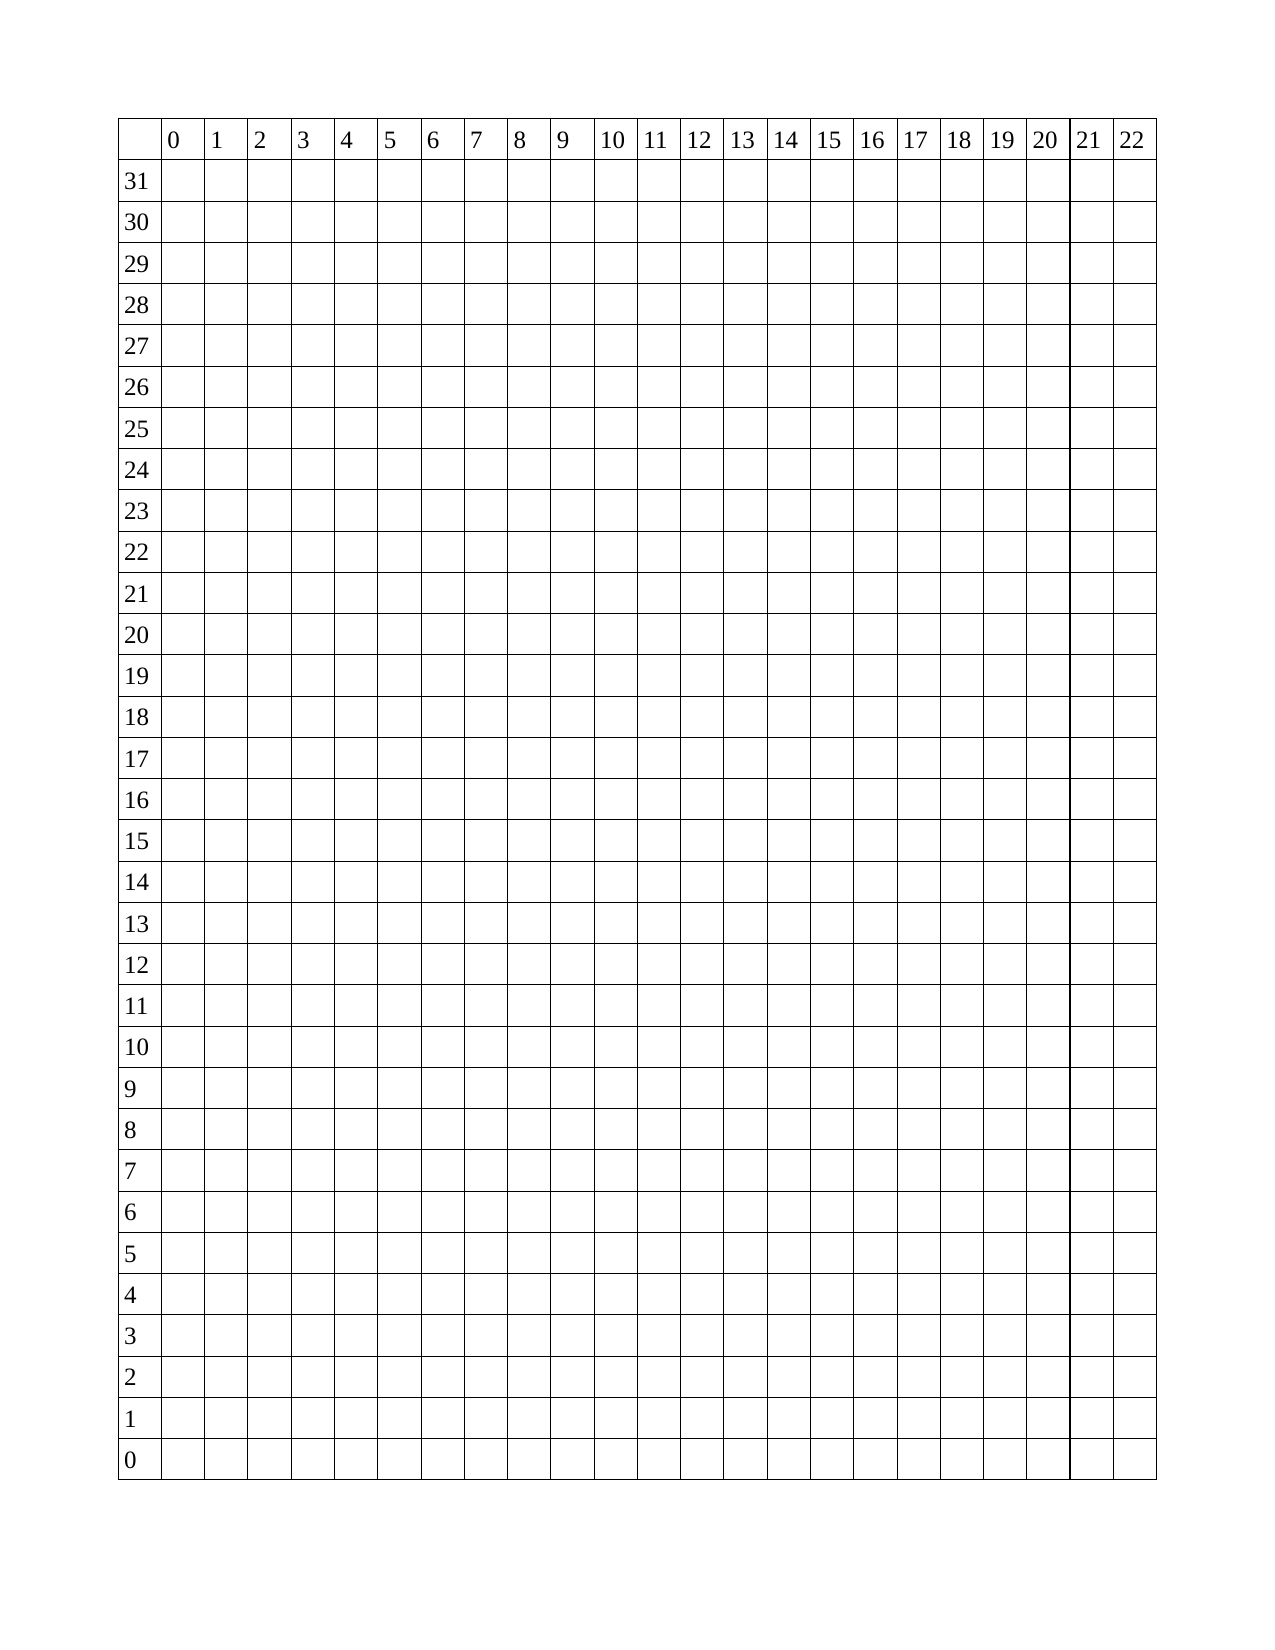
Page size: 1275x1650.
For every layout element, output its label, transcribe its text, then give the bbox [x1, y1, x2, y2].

table_cell [248, 490, 291, 531]
table_cell [638, 1439, 680, 1479]
table_cell [811, 1315, 853, 1356]
table_cell [162, 944, 204, 984]
table_header 6 [422, 119, 464, 159]
table_header 13 [724, 119, 767, 159]
table_cell [941, 1192, 983, 1232]
table_cell [898, 985, 940, 1026]
table_cell [378, 1357, 421, 1397]
table_cell [292, 449, 334, 489]
table_header 11 [638, 119, 680, 159]
table_cell [205, 1109, 247, 1149]
table_cell [854, 944, 897, 984]
table_header 5 [378, 119, 421, 159]
table_cell [1114, 449, 1156, 489]
table_header 12 [681, 119, 723, 159]
table_cell [1027, 985, 1069, 1026]
table_cell [465, 1315, 507, 1356]
table_cell [292, 1109, 334, 1149]
table_cell [984, 532, 1026, 572]
table_cell [292, 655, 334, 696]
table_cell [1114, 243, 1156, 283]
table_cell [378, 862, 421, 902]
table_cell [1071, 738, 1113, 778]
table_cell 5 [119, 1233, 161, 1273]
table_cell [1071, 284, 1113, 324]
table_cell [1114, 1398, 1156, 1438]
table_cell [205, 903, 247, 943]
table_cell [378, 614, 421, 654]
table_cell [1027, 820, 1069, 861]
table_cell [508, 1233, 550, 1273]
table_cell [811, 862, 853, 902]
table_cell [465, 532, 507, 572]
table_cell [898, 1150, 940, 1191]
table_cell [551, 1274, 594, 1314]
table_header 18 [941, 119, 983, 159]
table_cell [1114, 202, 1156, 242]
table_cell [508, 243, 550, 283]
table_cell [941, 1439, 983, 1479]
table_cell [768, 1274, 810, 1314]
table_cell [768, 944, 810, 984]
table_cell [551, 1233, 594, 1273]
table_cell [681, 1439, 723, 1479]
table_cell [638, 1233, 680, 1273]
table_cell [1071, 1439, 1113, 1479]
table_cell [162, 1150, 204, 1191]
table_header 20 [1027, 119, 1069, 159]
table_cell [465, 738, 507, 778]
table_cell [811, 697, 853, 737]
table_cell [984, 1315, 1026, 1356]
table_cell [205, 1439, 247, 1479]
table_cell [1027, 573, 1069, 613]
table_cell [378, 284, 421, 324]
table_cell [551, 1027, 594, 1067]
table_cell [984, 1233, 1026, 1273]
table_cell [508, 820, 550, 861]
table_cell [465, 490, 507, 531]
table_cell [681, 243, 723, 283]
table_cell [551, 862, 594, 902]
table_cell [465, 903, 507, 943]
table_cell [162, 1357, 204, 1397]
table_cell [1071, 1109, 1113, 1149]
table_cell [465, 655, 507, 696]
table_cell [292, 985, 334, 1026]
table_cell [1027, 284, 1069, 324]
table_cell [1071, 367, 1113, 407]
table_cell [162, 697, 204, 737]
table_cell [854, 160, 897, 201]
table_cell [378, 1233, 421, 1273]
table_cell [1071, 862, 1113, 902]
table_cell [422, 779, 464, 819]
table_cell [854, 532, 897, 572]
table_cell [248, 1192, 291, 1232]
table_cell [248, 532, 291, 572]
table_cell [854, 697, 897, 737]
table_cell [508, 490, 550, 531]
table_cell [378, 985, 421, 1026]
table_cell [1027, 1274, 1069, 1314]
table_cell [811, 243, 853, 283]
table_cell [1027, 532, 1069, 572]
table_cell 7 [119, 1150, 161, 1191]
table_cell [595, 1150, 637, 1191]
table_cell [551, 944, 594, 984]
table_cell [378, 202, 421, 242]
table_cell [595, 820, 637, 861]
table_cell [292, 1274, 334, 1314]
table_cell 8 [119, 1109, 161, 1149]
table_cell [1071, 243, 1113, 283]
table_cell [638, 779, 680, 819]
table_cell [465, 697, 507, 737]
table_cell [465, 944, 507, 984]
table_cell [1027, 325, 1069, 366]
table_cell [1071, 985, 1113, 1026]
table_cell [984, 1192, 1026, 1232]
table_cell [854, 490, 897, 531]
table_cell [941, 697, 983, 737]
table_cell [292, 697, 334, 737]
table_cell [422, 367, 464, 407]
table_cell [205, 820, 247, 861]
table_cell [465, 1192, 507, 1232]
table_cell [508, 367, 550, 407]
table_cell [811, 284, 853, 324]
table_cell [898, 408, 940, 448]
table_cell [292, 1398, 334, 1438]
table_cell [898, 284, 940, 324]
table_cell [898, 1233, 940, 1273]
table_cell 24 [119, 449, 161, 489]
table_cell [811, 820, 853, 861]
table_cell [638, 1068, 680, 1108]
table_cell [205, 490, 247, 531]
table_cell [551, 160, 594, 201]
table_cell [898, 325, 940, 366]
table_cell [638, 697, 680, 737]
table_cell [811, 655, 853, 696]
table_cell [335, 738, 377, 778]
table_cell [595, 325, 637, 366]
table_cell [941, 1027, 983, 1067]
table_cell [292, 325, 334, 366]
table_cell [724, 1357, 767, 1397]
table_cell [162, 202, 204, 242]
table_cell [248, 1439, 291, 1479]
table_cell [335, 202, 377, 242]
table_cell [508, 738, 550, 778]
table_cell [941, 284, 983, 324]
table_cell [1027, 1233, 1069, 1273]
table_cell [205, 202, 247, 242]
table_cell [1027, 1398, 1069, 1438]
table_cell [292, 573, 334, 613]
table_cell [422, 284, 464, 324]
table_cell [205, 985, 247, 1026]
table_cell [984, 1274, 1026, 1314]
table_cell [465, 160, 507, 201]
table_cell [984, 490, 1026, 531]
table_cell [1071, 1068, 1113, 1108]
table_cell [335, 697, 377, 737]
table_cell [1114, 697, 1156, 737]
table_cell [984, 944, 1026, 984]
table_cell [422, 1357, 464, 1397]
table_cell [638, 449, 680, 489]
table_cell [681, 903, 723, 943]
table_cell [768, 573, 810, 613]
table_cell [595, 1274, 637, 1314]
table_cell [162, 985, 204, 1026]
table_cell [551, 1068, 594, 1108]
table_cell [595, 573, 637, 613]
table_cell [724, 1109, 767, 1149]
table_cell 26 [119, 367, 161, 407]
table_cell [681, 284, 723, 324]
table_cell [681, 779, 723, 819]
table_cell [898, 903, 940, 943]
table_cell [768, 1233, 810, 1273]
table_cell [768, 655, 810, 696]
table_cell [335, 1068, 377, 1108]
table_cell [162, 573, 204, 613]
table_cell [1114, 573, 1156, 613]
table_cell [205, 573, 247, 613]
table_cell [508, 985, 550, 1026]
table_cell [162, 903, 204, 943]
table_cell [248, 738, 291, 778]
table_cell [638, 985, 680, 1026]
table_cell [811, 408, 853, 448]
table_cell [1071, 1233, 1113, 1273]
table_cell [898, 160, 940, 201]
table_cell [638, 1357, 680, 1397]
table_cell 11 [119, 985, 161, 1026]
table_cell [941, 490, 983, 531]
table_cell [681, 1192, 723, 1232]
table_cell [1027, 490, 1069, 531]
table_cell [162, 284, 204, 324]
table_cell [508, 1027, 550, 1067]
table_header 7 [465, 119, 507, 159]
table_cell [1027, 202, 1069, 242]
table_cell [1027, 944, 1069, 984]
table_cell [292, 1357, 334, 1397]
table_cell [638, 367, 680, 407]
table_cell [595, 655, 637, 696]
table_cell [811, 1109, 853, 1149]
table_cell [638, 202, 680, 242]
table_cell [508, 1315, 550, 1356]
table_cell [595, 903, 637, 943]
table_cell [724, 738, 767, 778]
table_cell [811, 1192, 853, 1232]
table_cell [335, 532, 377, 572]
table_cell [681, 862, 723, 902]
table_cell [162, 614, 204, 654]
table_cell [811, 532, 853, 572]
table_cell [724, 985, 767, 1026]
table_cell [1071, 655, 1113, 696]
table_cell [768, 1027, 810, 1067]
table_cell [811, 985, 853, 1026]
table_cell [378, 1439, 421, 1479]
table_cell [335, 1109, 377, 1149]
table_cell [595, 697, 637, 737]
table_cell [162, 490, 204, 531]
table_cell [984, 1109, 1026, 1149]
table_cell [422, 903, 464, 943]
table_cell [248, 1274, 291, 1314]
table_cell [984, 779, 1026, 819]
table_cell [465, 820, 507, 861]
table_cell [898, 1274, 940, 1314]
table_cell 20 [119, 614, 161, 654]
table_cell [681, 1315, 723, 1356]
table_cell [768, 1357, 810, 1397]
table_cell [854, 1027, 897, 1067]
table_cell [638, 1150, 680, 1191]
table_cell [551, 573, 594, 613]
table_cell [768, 820, 810, 861]
table_cell [422, 738, 464, 778]
table_cell [422, 449, 464, 489]
table_cell [335, 408, 377, 448]
table_cell [1071, 573, 1113, 613]
table_header 17 [898, 119, 940, 159]
table_cell [638, 284, 680, 324]
table_cell [205, 614, 247, 654]
table_cell [248, 1315, 291, 1356]
table_cell [1114, 1150, 1156, 1191]
table_cell [681, 944, 723, 984]
table_cell [768, 532, 810, 572]
table_cell [465, 1274, 507, 1314]
table_cell [465, 1068, 507, 1108]
table_cell [1114, 1274, 1156, 1314]
table_cell [378, 325, 421, 366]
table_cell [292, 1150, 334, 1191]
table_cell [465, 1150, 507, 1191]
table_cell [898, 1192, 940, 1232]
table_cell [638, 738, 680, 778]
table_cell [768, 1315, 810, 1356]
table_cell [162, 1233, 204, 1273]
table_cell [638, 1192, 680, 1232]
table_cell [768, 1192, 810, 1232]
table_cell [1071, 160, 1113, 201]
table_cell [854, 1398, 897, 1438]
table_cell [854, 1068, 897, 1108]
table_cell [248, 325, 291, 366]
table_cell [551, 202, 594, 242]
table_cell [984, 1398, 1026, 1438]
table_cell [335, 573, 377, 613]
table_cell [1071, 1192, 1113, 1232]
table_cell [984, 1027, 1026, 1067]
table_cell [941, 985, 983, 1026]
table_cell [941, 1233, 983, 1273]
table_cell [768, 985, 810, 1026]
table_cell [811, 614, 853, 654]
table_cell [551, 1439, 594, 1479]
table_cell [1114, 325, 1156, 366]
table_cell [768, 243, 810, 283]
table_cell [854, 655, 897, 696]
table_cell [292, 202, 334, 242]
table_cell [595, 614, 637, 654]
table_cell [335, 820, 377, 861]
table_cell [854, 367, 897, 407]
table_cell [248, 202, 291, 242]
table_cell [768, 1439, 810, 1479]
table_cell [508, 202, 550, 242]
table_cell [1027, 1109, 1069, 1149]
table_cell [162, 779, 204, 819]
table_cell [941, 367, 983, 407]
table_cell [205, 1068, 247, 1108]
table_cell [1027, 160, 1069, 201]
table_cell [292, 243, 334, 283]
table_cell [595, 408, 637, 448]
table_cell [681, 449, 723, 489]
table_cell [422, 408, 464, 448]
table_cell [551, 449, 594, 489]
table_cell [205, 284, 247, 324]
table_cell [508, 284, 550, 324]
table_cell [292, 779, 334, 819]
table_cell [941, 408, 983, 448]
table_cell [205, 408, 247, 448]
table_cell 6 [119, 1192, 161, 1232]
table_cell [292, 1027, 334, 1067]
table_cell [205, 738, 247, 778]
table_cell [854, 325, 897, 366]
table_cell [162, 367, 204, 407]
table_cell 3 [119, 1315, 161, 1356]
table_cell [422, 1233, 464, 1273]
table_cell [595, 985, 637, 1026]
table_cell [162, 655, 204, 696]
table_cell [638, 490, 680, 531]
table_cell [724, 1315, 767, 1356]
table_cell [1071, 1274, 1113, 1314]
table_cell [248, 820, 291, 861]
table_cell [1027, 1150, 1069, 1191]
table_cell [205, 160, 247, 201]
table_cell [1071, 325, 1113, 366]
table_cell [984, 573, 1026, 613]
table_cell [681, 490, 723, 531]
table_cell [898, 202, 940, 242]
table_cell [1071, 1150, 1113, 1191]
table_cell [551, 325, 594, 366]
table_cell [854, 408, 897, 448]
table_cell [205, 243, 247, 283]
table_cell [724, 202, 767, 242]
table_cell [508, 862, 550, 902]
table_cell [465, 202, 507, 242]
table_cell [508, 1274, 550, 1314]
table_cell [162, 449, 204, 489]
table_cell 21 [119, 573, 161, 613]
table_cell [1027, 1027, 1069, 1067]
table_cell [1027, 862, 1069, 902]
table_cell [681, 614, 723, 654]
table_cell [638, 820, 680, 861]
table_cell [768, 367, 810, 407]
table_cell [508, 1109, 550, 1149]
table_cell [422, 573, 464, 613]
table_cell [638, 655, 680, 696]
table_cell [1071, 944, 1113, 984]
table_header 2 [248, 119, 291, 159]
table_cell [335, 1315, 377, 1356]
table_cell [335, 1027, 377, 1067]
table_cell [465, 449, 507, 489]
table_cell [1114, 655, 1156, 696]
table_cell [335, 243, 377, 283]
table_cell [768, 160, 810, 201]
table_cell [898, 1398, 940, 1438]
table_cell [984, 202, 1026, 242]
table_cell [1114, 1315, 1156, 1356]
table_cell [1114, 1109, 1156, 1149]
table_cell [941, 1068, 983, 1108]
table_cell [984, 160, 1026, 201]
table_cell [1114, 944, 1156, 984]
table_cell [248, 573, 291, 613]
table_cell [162, 532, 204, 572]
table_cell [378, 160, 421, 201]
table_cell [811, 903, 853, 943]
table_cell [378, 944, 421, 984]
table_cell [854, 1192, 897, 1232]
table_cell [335, 160, 377, 201]
table_cell [248, 1233, 291, 1273]
table_cell [508, 1439, 550, 1479]
table_cell [595, 202, 637, 242]
table_cell [1027, 697, 1069, 737]
table_cell [551, 820, 594, 861]
table_cell [595, 243, 637, 283]
table_cell [465, 779, 507, 819]
table_cell [941, 573, 983, 613]
table_cell 30 [119, 202, 161, 242]
table_cell [854, 903, 897, 943]
table_cell [205, 1357, 247, 1397]
table_cell [854, 1274, 897, 1314]
table_cell [768, 202, 810, 242]
table_cell [205, 697, 247, 737]
table_cell [508, 1192, 550, 1232]
table_cell [1071, 532, 1113, 572]
table_cell [681, 655, 723, 696]
table_cell [465, 243, 507, 283]
table_cell [248, 779, 291, 819]
table_cell [1114, 160, 1156, 201]
table_cell [984, 408, 1026, 448]
table_cell [1114, 779, 1156, 819]
table_cell [162, 325, 204, 366]
table_cell [854, 1233, 897, 1273]
table_cell [768, 779, 810, 819]
table_cell [1027, 243, 1069, 283]
table_cell [898, 820, 940, 861]
table_cell [681, 1109, 723, 1149]
table_cell [1027, 614, 1069, 654]
table_cell [205, 367, 247, 407]
table_cell [1071, 408, 1113, 448]
table_cell [292, 1068, 334, 1108]
table_cell [1071, 449, 1113, 489]
table_cell [1071, 697, 1113, 737]
table_cell [768, 325, 810, 366]
table_cell [292, 1192, 334, 1232]
table_cell [205, 1192, 247, 1232]
table_cell [335, 903, 377, 943]
table_cell [595, 160, 637, 201]
table_cell [1027, 367, 1069, 407]
table_cell [248, 1027, 291, 1067]
table_cell [292, 408, 334, 448]
table_cell [205, 1150, 247, 1191]
table_cell [941, 614, 983, 654]
table_cell [162, 820, 204, 861]
table_cell [984, 655, 1026, 696]
table_cell [205, 1398, 247, 1438]
table_header 0 [162, 119, 204, 159]
table_cell 18 [119, 697, 161, 737]
table_cell [335, 367, 377, 407]
table_cell [984, 367, 1026, 407]
table_cell [941, 160, 983, 201]
table_cell [335, 1398, 377, 1438]
table_cell 13 [119, 903, 161, 943]
table_header 19 [984, 119, 1026, 159]
table_cell [162, 243, 204, 283]
table_cell [205, 944, 247, 984]
table_cell [984, 862, 1026, 902]
table_cell [724, 573, 767, 613]
table_cell [768, 697, 810, 737]
table_cell [335, 1357, 377, 1397]
table_cell [162, 1068, 204, 1108]
table_cell [378, 655, 421, 696]
table_cell [1114, 862, 1156, 902]
table_cell [984, 325, 1026, 366]
table_cell [811, 779, 853, 819]
table_cell [422, 697, 464, 737]
table_cell [1114, 367, 1156, 407]
table_cell [984, 738, 1026, 778]
table_cell [378, 1027, 421, 1067]
table_cell [724, 1398, 767, 1438]
table_cell [1114, 1357, 1156, 1397]
table_cell [941, 325, 983, 366]
table_cell [941, 1357, 983, 1397]
table_header 8 [508, 119, 550, 159]
table_cell [724, 779, 767, 819]
table_header 9 [551, 119, 594, 159]
table_cell [1071, 820, 1113, 861]
table_cell [551, 614, 594, 654]
table_cell [292, 738, 334, 778]
table_cell [248, 1109, 291, 1149]
table_cell [898, 944, 940, 984]
table_cell [638, 1398, 680, 1438]
table_cell [378, 1274, 421, 1314]
table_cell [595, 944, 637, 984]
table_cell [335, 1192, 377, 1232]
table_cell [681, 697, 723, 737]
table_cell [551, 490, 594, 531]
table_cell [595, 367, 637, 407]
table_cell [984, 1439, 1026, 1479]
table_cell [898, 697, 940, 737]
table_cell [681, 160, 723, 201]
table_cell [248, 614, 291, 654]
table_cell [724, 697, 767, 737]
table_cell [508, 697, 550, 737]
table_cell [465, 325, 507, 366]
table_cell [595, 779, 637, 819]
table_cell [162, 1315, 204, 1356]
table_cell [724, 284, 767, 324]
table_cell [1114, 408, 1156, 448]
table_cell 19 [119, 655, 161, 696]
table_cell [681, 1027, 723, 1067]
table_cell [205, 1274, 247, 1314]
table_cell [898, 532, 940, 572]
table_cell [984, 449, 1026, 489]
table_cell [335, 985, 377, 1026]
table_cell [205, 862, 247, 902]
table_cell [292, 944, 334, 984]
table_cell [205, 1027, 247, 1067]
table_cell [1027, 1439, 1069, 1479]
table_cell [1071, 1315, 1113, 1356]
table_cell 22 [119, 532, 161, 572]
table_cell [638, 243, 680, 283]
table_cell [162, 408, 204, 448]
table_cell [638, 1027, 680, 1067]
table_cell [508, 449, 550, 489]
table_cell [551, 1315, 594, 1356]
table_cell 10 [119, 1027, 161, 1067]
table_cell [162, 1027, 204, 1067]
table_cell [248, 367, 291, 407]
table_cell [335, 614, 377, 654]
table_cell [422, 1109, 464, 1149]
table_cell [595, 284, 637, 324]
table_cell [292, 160, 334, 201]
table_cell [335, 944, 377, 984]
table_cell [941, 449, 983, 489]
table_cell [811, 1233, 853, 1273]
table_cell [378, 573, 421, 613]
table_cell [984, 820, 1026, 861]
table_cell [551, 284, 594, 324]
table_cell [984, 614, 1026, 654]
table_cell [378, 820, 421, 861]
table_cell [854, 862, 897, 902]
table_cell [422, 862, 464, 902]
table_cell [1027, 655, 1069, 696]
table_cell [292, 903, 334, 943]
table_cell [724, 903, 767, 943]
table_cell [292, 1315, 334, 1356]
table_cell [205, 532, 247, 572]
table_cell [1027, 449, 1069, 489]
table_cell [378, 1109, 421, 1149]
table_cell [811, 160, 853, 201]
table_cell [898, 1068, 940, 1108]
table_cell 25 [119, 408, 161, 448]
table_header [119, 119, 161, 159]
table_cell [724, 1274, 767, 1314]
table_cell 27 [119, 325, 161, 366]
table_cell [854, 779, 897, 819]
table_cell [595, 490, 637, 531]
table_cell [595, 449, 637, 489]
table_cell [551, 243, 594, 283]
table_cell [1071, 779, 1113, 819]
table_cell [724, 655, 767, 696]
table_cell [422, 1068, 464, 1108]
table_cell [508, 1150, 550, 1191]
table_cell 15 [119, 820, 161, 861]
table_cell [508, 160, 550, 201]
table_cell 31 [119, 160, 161, 201]
table_cell [1071, 1027, 1113, 1067]
table_cell [378, 408, 421, 448]
table_cell [422, 160, 464, 201]
table_cell [898, 614, 940, 654]
table_header 15 [811, 119, 853, 159]
table_cell [465, 1233, 507, 1273]
table_cell [248, 243, 291, 283]
table_cell [248, 862, 291, 902]
table_cell [681, 1150, 723, 1191]
table_cell [811, 367, 853, 407]
table_cell [941, 1315, 983, 1356]
table_cell [768, 449, 810, 489]
table_cell [465, 1109, 507, 1149]
table_cell [1114, 1192, 1156, 1232]
table_cell [854, 1315, 897, 1356]
table_cell [638, 532, 680, 572]
table_cell [811, 738, 853, 778]
table_cell [248, 697, 291, 737]
table_cell [551, 367, 594, 407]
table_cell [162, 862, 204, 902]
table_cell [205, 325, 247, 366]
table_cell [162, 1192, 204, 1232]
table_cell [551, 1150, 594, 1191]
table_cell [422, 1274, 464, 1314]
table_cell [941, 944, 983, 984]
table_cell [378, 738, 421, 778]
table_cell 0 [119, 1439, 161, 1479]
table_cell [854, 614, 897, 654]
table_cell [941, 820, 983, 861]
table_cell [335, 1233, 377, 1273]
table_cell [854, 1109, 897, 1149]
table_cell [595, 738, 637, 778]
table_cell [768, 490, 810, 531]
table_cell [681, 985, 723, 1026]
table_cell [205, 449, 247, 489]
table_cell [941, 532, 983, 572]
table_cell [768, 1150, 810, 1191]
table_cell [551, 532, 594, 572]
table_cell [335, 655, 377, 696]
table_cell [724, 614, 767, 654]
table_cell [898, 573, 940, 613]
table_cell [638, 325, 680, 366]
table_cell [681, 820, 723, 861]
table_cell [378, 903, 421, 943]
table_cell [595, 1192, 637, 1232]
table_header 4 [335, 119, 377, 159]
table_cell [681, 1068, 723, 1108]
table_cell [811, 944, 853, 984]
table_cell [465, 284, 507, 324]
table_cell [724, 944, 767, 984]
table_cell [465, 1398, 507, 1438]
table_cell [984, 284, 1026, 324]
table_cell [422, 944, 464, 984]
table_cell [724, 862, 767, 902]
table_cell [422, 202, 464, 242]
table_cell [898, 1109, 940, 1149]
table_cell [811, 1027, 853, 1067]
table_cell [681, 573, 723, 613]
table_cell [335, 325, 377, 366]
table_cell [941, 1274, 983, 1314]
table_cell [551, 1357, 594, 1397]
table_cell [292, 367, 334, 407]
table_cell [984, 1357, 1026, 1397]
table_cell [595, 1109, 637, 1149]
table_cell [768, 862, 810, 902]
table_cell [984, 1150, 1026, 1191]
table_cell [638, 614, 680, 654]
table_cell [292, 1233, 334, 1273]
table_cell [248, 1357, 291, 1397]
table_cell [162, 160, 204, 201]
table_cell [724, 1068, 767, 1108]
table_cell [1114, 985, 1156, 1026]
table_cell [551, 903, 594, 943]
table_cell [422, 820, 464, 861]
table_cell [724, 1233, 767, 1273]
table_cell [335, 1439, 377, 1479]
table_cell [465, 985, 507, 1026]
table_header 3 [292, 119, 334, 159]
table_cell [811, 1068, 853, 1108]
table_cell [422, 1398, 464, 1438]
table_cell [854, 573, 897, 613]
table_cell [854, 738, 897, 778]
table_cell [811, 202, 853, 242]
table_cell [292, 820, 334, 861]
table_cell [638, 903, 680, 943]
table_cell [898, 738, 940, 778]
table_cell [205, 1315, 247, 1356]
table_cell [378, 1068, 421, 1108]
table_cell [898, 490, 940, 531]
table_cell 4 [119, 1274, 161, 1314]
table_cell [638, 1274, 680, 1314]
table_cell [941, 738, 983, 778]
table_cell [1071, 903, 1113, 943]
table_cell [335, 449, 377, 489]
table_cell [292, 532, 334, 572]
table_cell [768, 1109, 810, 1149]
table_cell [898, 243, 940, 283]
table_cell [248, 903, 291, 943]
table_cell [422, 985, 464, 1026]
table_cell [1071, 614, 1113, 654]
table_cell [1071, 202, 1113, 242]
table_cell [162, 1109, 204, 1149]
table_cell [508, 903, 550, 943]
table_cell [898, 449, 940, 489]
table_cell [508, 573, 550, 613]
table_cell 9 [119, 1068, 161, 1108]
table_cell [162, 1398, 204, 1438]
table_cell [465, 1027, 507, 1067]
table_cell [335, 779, 377, 819]
table_cell [292, 614, 334, 654]
table_cell [724, 1150, 767, 1191]
table_cell [768, 1398, 810, 1438]
table_cell [378, 1315, 421, 1356]
table_cell [508, 1068, 550, 1108]
table_cell [681, 1398, 723, 1438]
table_cell [941, 903, 983, 943]
table_cell [422, 655, 464, 696]
table_header 22 [1114, 119, 1156, 159]
table_cell [508, 325, 550, 366]
table_cell [984, 903, 1026, 943]
table_cell [595, 1027, 637, 1067]
table_cell [941, 243, 983, 283]
table_cell [292, 490, 334, 531]
table_cell [941, 202, 983, 242]
table_cell [248, 284, 291, 324]
table_cell [724, 1439, 767, 1479]
table_cell 17 [119, 738, 161, 778]
table_cell [854, 820, 897, 861]
table_header 14 [768, 119, 810, 159]
table_cell 29 [119, 243, 161, 283]
table_cell [898, 367, 940, 407]
table_cell [205, 779, 247, 819]
table_cell [811, 1439, 853, 1479]
table_cell [724, 160, 767, 201]
table_cell [1114, 490, 1156, 531]
table_cell [941, 779, 983, 819]
table_cell [551, 408, 594, 448]
table_cell [768, 903, 810, 943]
table_cell [378, 490, 421, 531]
table_cell [378, 532, 421, 572]
table_cell [595, 1315, 637, 1356]
table_cell [724, 325, 767, 366]
table_cell [1027, 1357, 1069, 1397]
table_cell [898, 862, 940, 902]
table_cell [595, 1398, 637, 1438]
table_cell [248, 655, 291, 696]
table_cell [811, 1274, 853, 1314]
table_cell [248, 1068, 291, 1108]
table_cell [1114, 1439, 1156, 1479]
table_cell [1027, 738, 1069, 778]
table_cell [984, 985, 1026, 1026]
table_cell [1027, 903, 1069, 943]
table_cell [724, 408, 767, 448]
table_cell [941, 1150, 983, 1191]
table_cell [724, 243, 767, 283]
table_cell [465, 1357, 507, 1397]
table_cell [681, 1274, 723, 1314]
table_cell 1 [119, 1398, 161, 1438]
table_cell [854, 284, 897, 324]
table_cell [465, 1439, 507, 1479]
table_cell [508, 408, 550, 448]
table_cell [551, 1192, 594, 1232]
table_cell [595, 532, 637, 572]
table_cell [248, 449, 291, 489]
table_cell [378, 697, 421, 737]
table_cell [768, 408, 810, 448]
table_header 21 [1071, 119, 1113, 159]
table_cell [1071, 1357, 1113, 1397]
table_cell [465, 862, 507, 902]
table_cell [205, 655, 247, 696]
table_cell [551, 655, 594, 696]
table_cell [1027, 408, 1069, 448]
table_cell [854, 243, 897, 283]
table_cell [162, 738, 204, 778]
table_cell [638, 1315, 680, 1356]
table_cell [1114, 1233, 1156, 1273]
table_cell [508, 1357, 550, 1397]
table_cell [335, 1150, 377, 1191]
table_cell [551, 985, 594, 1026]
table_cell [335, 862, 377, 902]
table_cell [811, 573, 853, 613]
table_cell [681, 532, 723, 572]
table_cell [378, 1192, 421, 1232]
table_cell [595, 1357, 637, 1397]
table_header 16 [854, 119, 897, 159]
table_cell [292, 284, 334, 324]
table_cell [422, 325, 464, 366]
table_cell [638, 408, 680, 448]
table_cell [941, 862, 983, 902]
table_cell [681, 367, 723, 407]
table_cell [898, 1357, 940, 1397]
table_cell [681, 325, 723, 366]
table_cell [854, 985, 897, 1026]
table_cell [724, 490, 767, 531]
table_cell [335, 490, 377, 531]
table_cell [422, 532, 464, 572]
table_cell [768, 614, 810, 654]
table_cell [811, 325, 853, 366]
table_cell [638, 160, 680, 201]
table_cell [292, 862, 334, 902]
table_cell [724, 532, 767, 572]
table_cell [1027, 1192, 1069, 1232]
table_cell [378, 367, 421, 407]
table_cell [768, 738, 810, 778]
table_cell [335, 1274, 377, 1314]
table_cell [508, 779, 550, 819]
table_cell [1027, 1068, 1069, 1108]
table_cell [854, 1439, 897, 1479]
table_cell [638, 1109, 680, 1149]
table_cell [1027, 779, 1069, 819]
table_cell [811, 490, 853, 531]
table_cell [1114, 1068, 1156, 1108]
table_cell [248, 160, 291, 201]
table_cell [551, 1398, 594, 1438]
table_cell [1114, 820, 1156, 861]
table_cell [248, 1398, 291, 1438]
table_cell [638, 862, 680, 902]
table_cell [768, 1068, 810, 1108]
table_cell [724, 1027, 767, 1067]
table_cell [162, 1274, 204, 1314]
table_cell 14 [119, 862, 161, 902]
table_cell 12 [119, 944, 161, 984]
table_cell [1114, 903, 1156, 943]
table_cell [162, 1439, 204, 1479]
table_cell [811, 1398, 853, 1438]
table_cell [854, 449, 897, 489]
table_cell [595, 1439, 637, 1479]
table_cell [422, 1315, 464, 1356]
table_cell [811, 449, 853, 489]
table_cell [1114, 614, 1156, 654]
table_cell [551, 1109, 594, 1149]
table_cell [941, 655, 983, 696]
table_cell [724, 1192, 767, 1232]
table_cell [422, 1027, 464, 1067]
table_cell [1114, 284, 1156, 324]
table_cell [1114, 532, 1156, 572]
table_cell [465, 614, 507, 654]
table_cell [681, 1357, 723, 1397]
table_cell [681, 738, 723, 778]
table_header 10 [595, 119, 637, 159]
table_cell [508, 532, 550, 572]
table_cell [551, 738, 594, 778]
table_cell [984, 697, 1026, 737]
table_cell [984, 1068, 1026, 1108]
table_cell [638, 944, 680, 984]
table_cell [292, 1439, 334, 1479]
table_header 1 [205, 119, 247, 159]
table_cell [724, 449, 767, 489]
table_cell [941, 1398, 983, 1438]
table_cell [378, 779, 421, 819]
table_cell [1114, 738, 1156, 778]
table_cell [422, 490, 464, 531]
table_cell [422, 243, 464, 283]
table_cell [551, 697, 594, 737]
table_cell [465, 573, 507, 613]
table_cell [595, 1233, 637, 1273]
table_cell [854, 1357, 897, 1397]
table_cell 28 [119, 284, 161, 324]
table_cell [335, 284, 377, 324]
table_cell [508, 655, 550, 696]
table_cell [248, 1150, 291, 1191]
table_cell [681, 1233, 723, 1273]
table_cell [205, 1233, 247, 1273]
table_cell [378, 1150, 421, 1191]
table_cell [422, 1150, 464, 1191]
table_cell [508, 1398, 550, 1438]
table_cell [681, 202, 723, 242]
table_cell [898, 779, 940, 819]
table_cell [248, 944, 291, 984]
table_cell 2 [119, 1357, 161, 1397]
table_cell [854, 1150, 897, 1191]
table_cell [898, 655, 940, 696]
table_cell [1027, 1315, 1069, 1356]
table_cell [595, 1068, 637, 1108]
table_cell [681, 408, 723, 448]
table_cell [248, 408, 291, 448]
table_cell [898, 1315, 940, 1356]
table_cell [508, 614, 550, 654]
table_cell [768, 284, 810, 324]
table_cell [422, 1439, 464, 1479]
table_cell [898, 1439, 940, 1479]
table_cell [1071, 490, 1113, 531]
table_cell 16 [119, 779, 161, 819]
table_cell [422, 614, 464, 654]
table_cell [508, 944, 550, 984]
table_cell [724, 820, 767, 861]
table_cell [984, 243, 1026, 283]
table_cell [811, 1150, 853, 1191]
table_cell [941, 1109, 983, 1149]
table_cell [1114, 1027, 1156, 1067]
table_cell [378, 243, 421, 283]
table_cell [854, 202, 897, 242]
table_cell [898, 1027, 940, 1067]
table_cell 23 [119, 490, 161, 531]
table_cell [638, 573, 680, 613]
table_cell [724, 367, 767, 407]
table_cell [595, 862, 637, 902]
table_cell [465, 408, 507, 448]
table_cell [378, 449, 421, 489]
table_cell [1071, 1398, 1113, 1438]
table_cell [422, 1192, 464, 1232]
table_cell [378, 1398, 421, 1438]
table_cell [551, 779, 594, 819]
table_cell [811, 1357, 853, 1397]
table_cell [248, 985, 291, 1026]
table_cell [465, 367, 507, 407]
